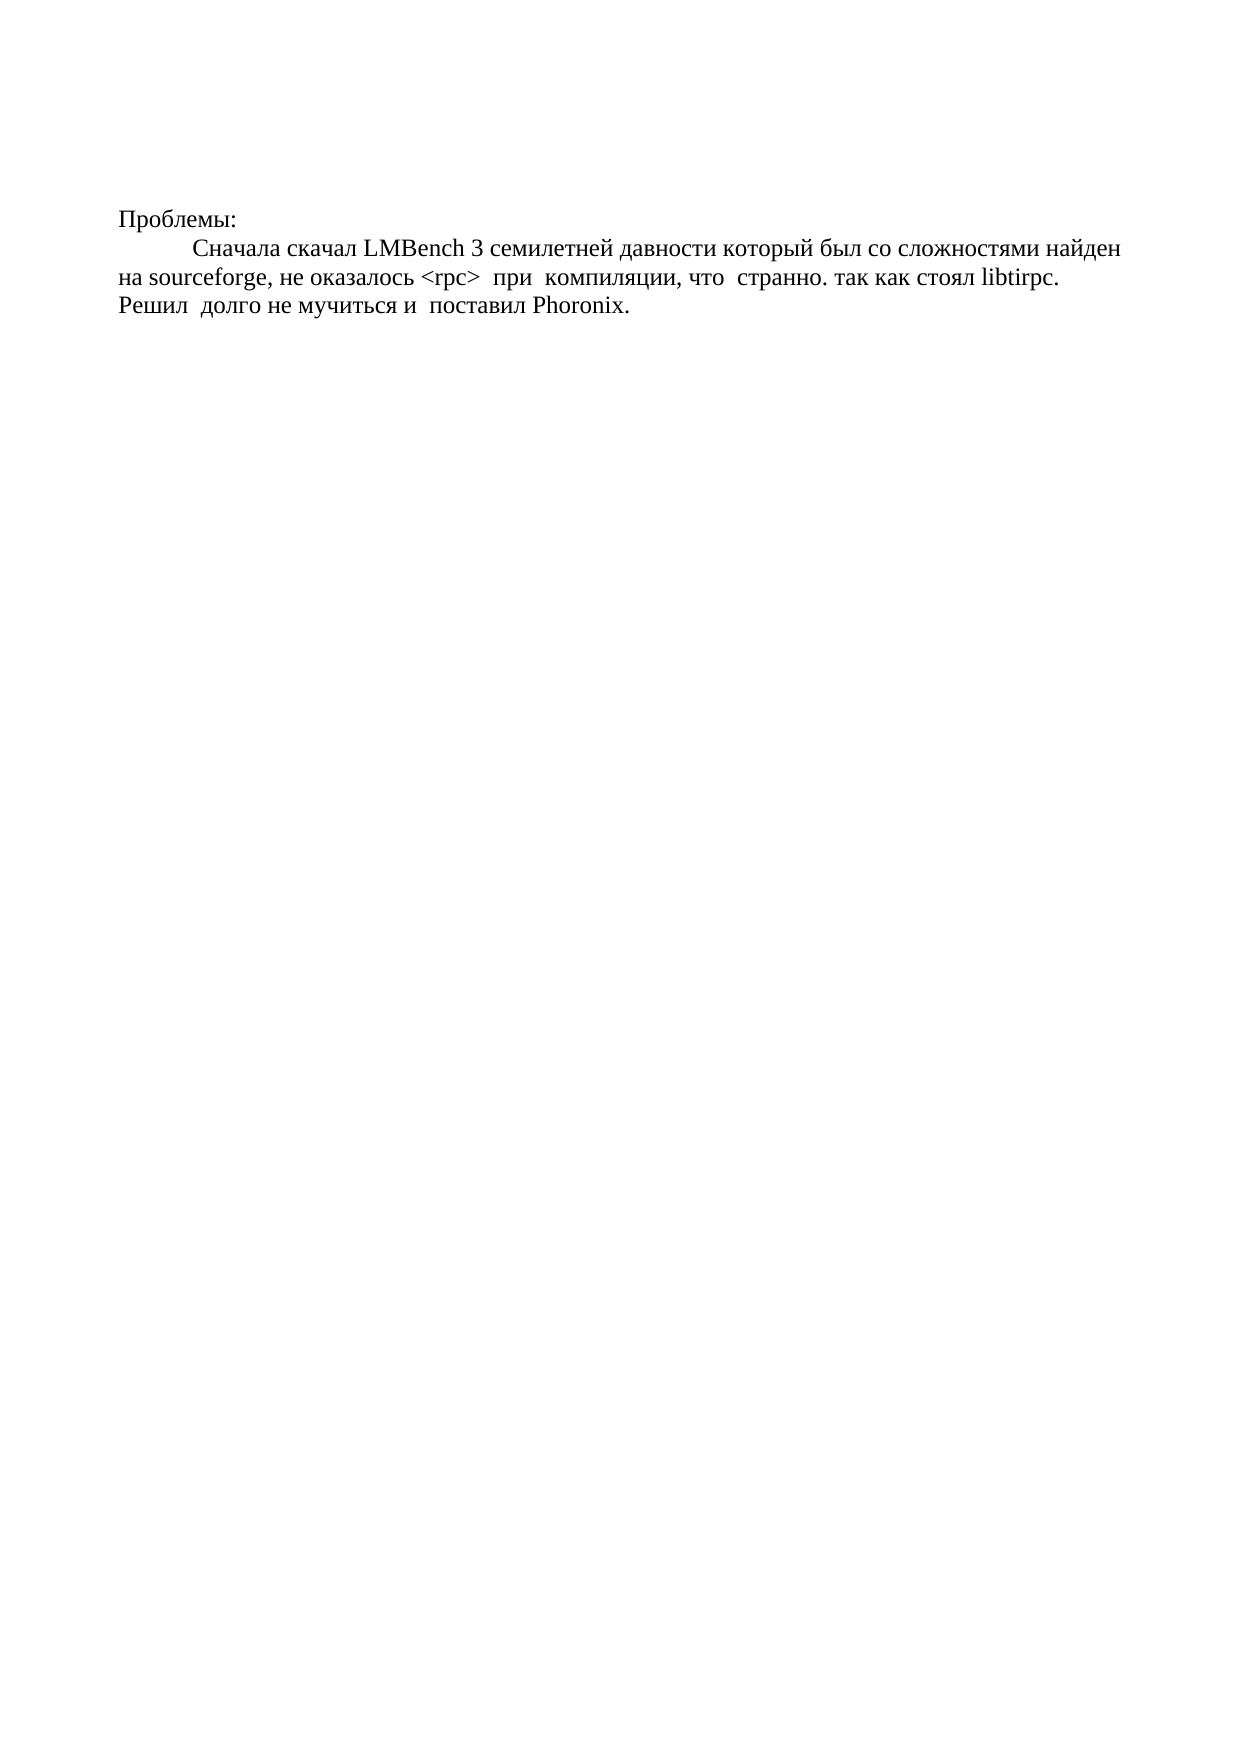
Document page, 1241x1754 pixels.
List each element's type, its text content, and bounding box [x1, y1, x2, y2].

text Сначала скачал LMBench 3 семилетней давности который был со сложностями найден на sourceforge, не оказалось <rpc> при компиляции, что странно. так как стоял libtirpc. Решил долго не мучиться и поставил Phoronix. [118, 233, 1122, 319]
text Проблемы: [118, 204, 1122, 233]
